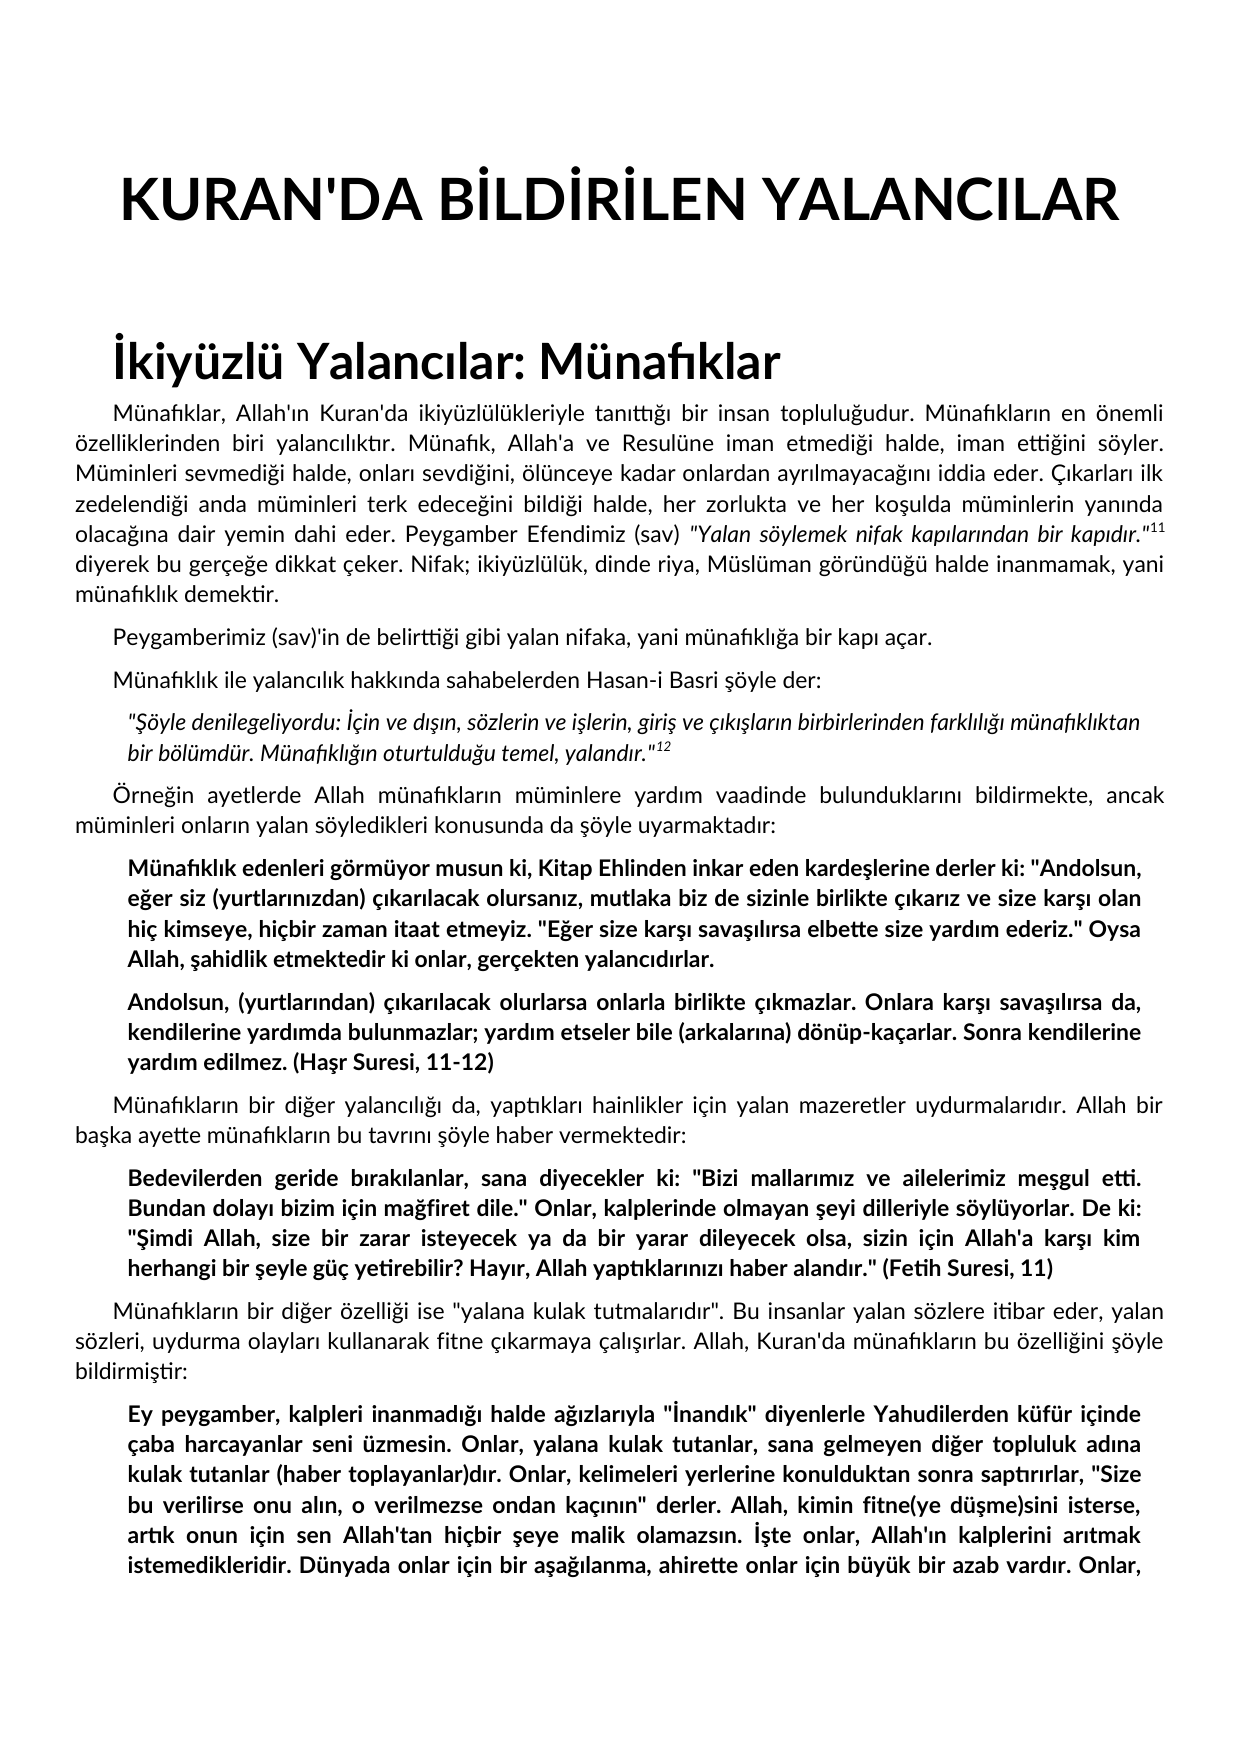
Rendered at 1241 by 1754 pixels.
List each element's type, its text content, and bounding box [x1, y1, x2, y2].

text Münafıklık edenleri görmüyor musun ki, Kitap Ehlinden inkar eden kardeşlerine derler ki: "Andolsun, eğer siz (yurtlarınızdan) çıkarılacak olursanız, mutlaka biz de sizinle birlikte çıkarız ve size karşı olan hiç kimseye, hiçbir zaman itaat etmeyiz. "Eğer size karşı savaşılırsa elbette size yardım ederiz." Oysa Allah, şahidlik etmektedir ki onlar, gerçekten yalancıdırlar. [127, 854, 1143, 972]
subtitle KURAN'DA BİLDİRİLEN YALANCILAR [75, 162, 1165, 232]
text Ey peygamber, kalpleri inanmadığı halde ağızlarıyla "İnandık" diyenlerle Yahudilerden küfür içinde çaba harcayanlar seni üzmesin. Onlar, yalana kulak tutanlar, sana gelmeyen diğer topluluk adına kulak tutanlar (haber toplayanlar)dır. Onlar, kelimeleri yerlerine konulduktan sonra saptırırlar, "Size bu verilirse onu alın, o verilmezse ondan kaçının" derler. Allah, kimin fitne(ye düşme)sini isterse, artık onun için sen Allah'tan hiçbir şeye malik olamazsın. İşte onlar, Allah'ın kalplerini arıtmak istemedikleridir. Dünyada onlar için bir aşağılanma, ahirette onlar için büyük bir azab vardır. Onlar, [127, 1400, 1143, 1578]
text Münafıklık ile yalancılık hakkında sahabelerden Hasan-i Basri şöyle der: [75, 665, 1165, 693]
text Örneğin ayetlerde Allah münafıkların müminlere yardım vaadinde bulunduklarını bildirmekte, ancak müminleri onların yalan söyledikleri konusunda da şöyle uyarmaktadır: [75, 781, 1165, 839]
text Münafıkların bir diğer özelliği ise "yalana kulak tutmalarıdır". Bu insanlar yalan sözlere itibar eder, yalan sözleri, uydurma olayları kullanarak fitne çıkarmaya çalışırlar. Allah, Kuran'da münafıkların bu özelliğini şöyle bildirmiştir: [75, 1297, 1165, 1384]
text Münafıklar, Allah'ın Kuran'da ikiyüzlülükleriyle tanıttığı bir insan topluluğudur. Münafıkların en önemli özelliklerinden biri yalancılıktır. Münafık, Allah'a ve Resulüne iman etmediği halde, iman ettiğini söyler. Müminleri sevmediği halde, onları sevdiğini, ölünceye kadar onlardan ayrılmayacağını iddia eder. Çıkarları ilk zedelendiği anda müminleri terk edeceğini bildiği halde, her zorlukta ve her koşulda müminlerin yanında olacağına dair yemin dahi eder. Peygamber Efendimiz (sav) "Yalan söylemek nifak kapılarından bir kapıdır."11 diyerek bu gerçeğe dikkat çeker. Nifak; ikiyüzlülük, dinde riya, Müslüman göründüğü halde inanmamak, yani münafıklık demektir. [75, 399, 1165, 607]
subtitle İkiyüzlü Yalancılar: Münafıklar [112, 330, 1165, 390]
text Münafıkların bir diğer yalancılığı da, yaptıkları hainlikler için yalan mazeretler uydurmalarıdır. Allah bir başka ayette münafıkların bu tavrını şöyle haber vermektedir: [75, 1090, 1165, 1148]
text "Şöyle denilegeliyordu: İçin ve dışın, sözlerin ve işlerin, giriş ve çıkışların birbirlerinden farklılığı münafıklıktan bir bölümdür. Münafıklığın oturtulduğu temel, yalandır."12 [127, 708, 1143, 766]
text Bedevilerden geride bırakılanlar, sana diyecekler ki: "Bizi mallarımız ve ailelerimiz meşgul etti. Bundan dolayı bizim için mağfiret dile." Onlar, kalplerinde olmayan şeyi dilleriyle söylüyorlar. De ki: "Şimdi Allah, size bir zarar isteyecek ya da bir yarar dileyecek olsa, sizin için Allah'a karşı kim herhangi bir şeyle güç yetirebilir? Hayır, Allah yaptıklarınızı haber alandır." (Fetih Suresi, 11) [127, 1163, 1143, 1281]
text Andolsun, (yurtlarından) çıkarılacak olurlarsa onlarla birlikte çıkmazlar. Onlara karşı savaşılırsa da, kendilerine yardımda bulunmazlar; yardım etseler bile (arkalarına) dönüp-kaçarlar. Sonra kendilerine yardım edilmez. (Haşr Suresi, 11-12) [127, 987, 1143, 1075]
text Peygamberimiz (sav)'in de belirttiği gibi yalan nifaka, yani münafıklığa bir kapı açar. [75, 623, 1165, 650]
